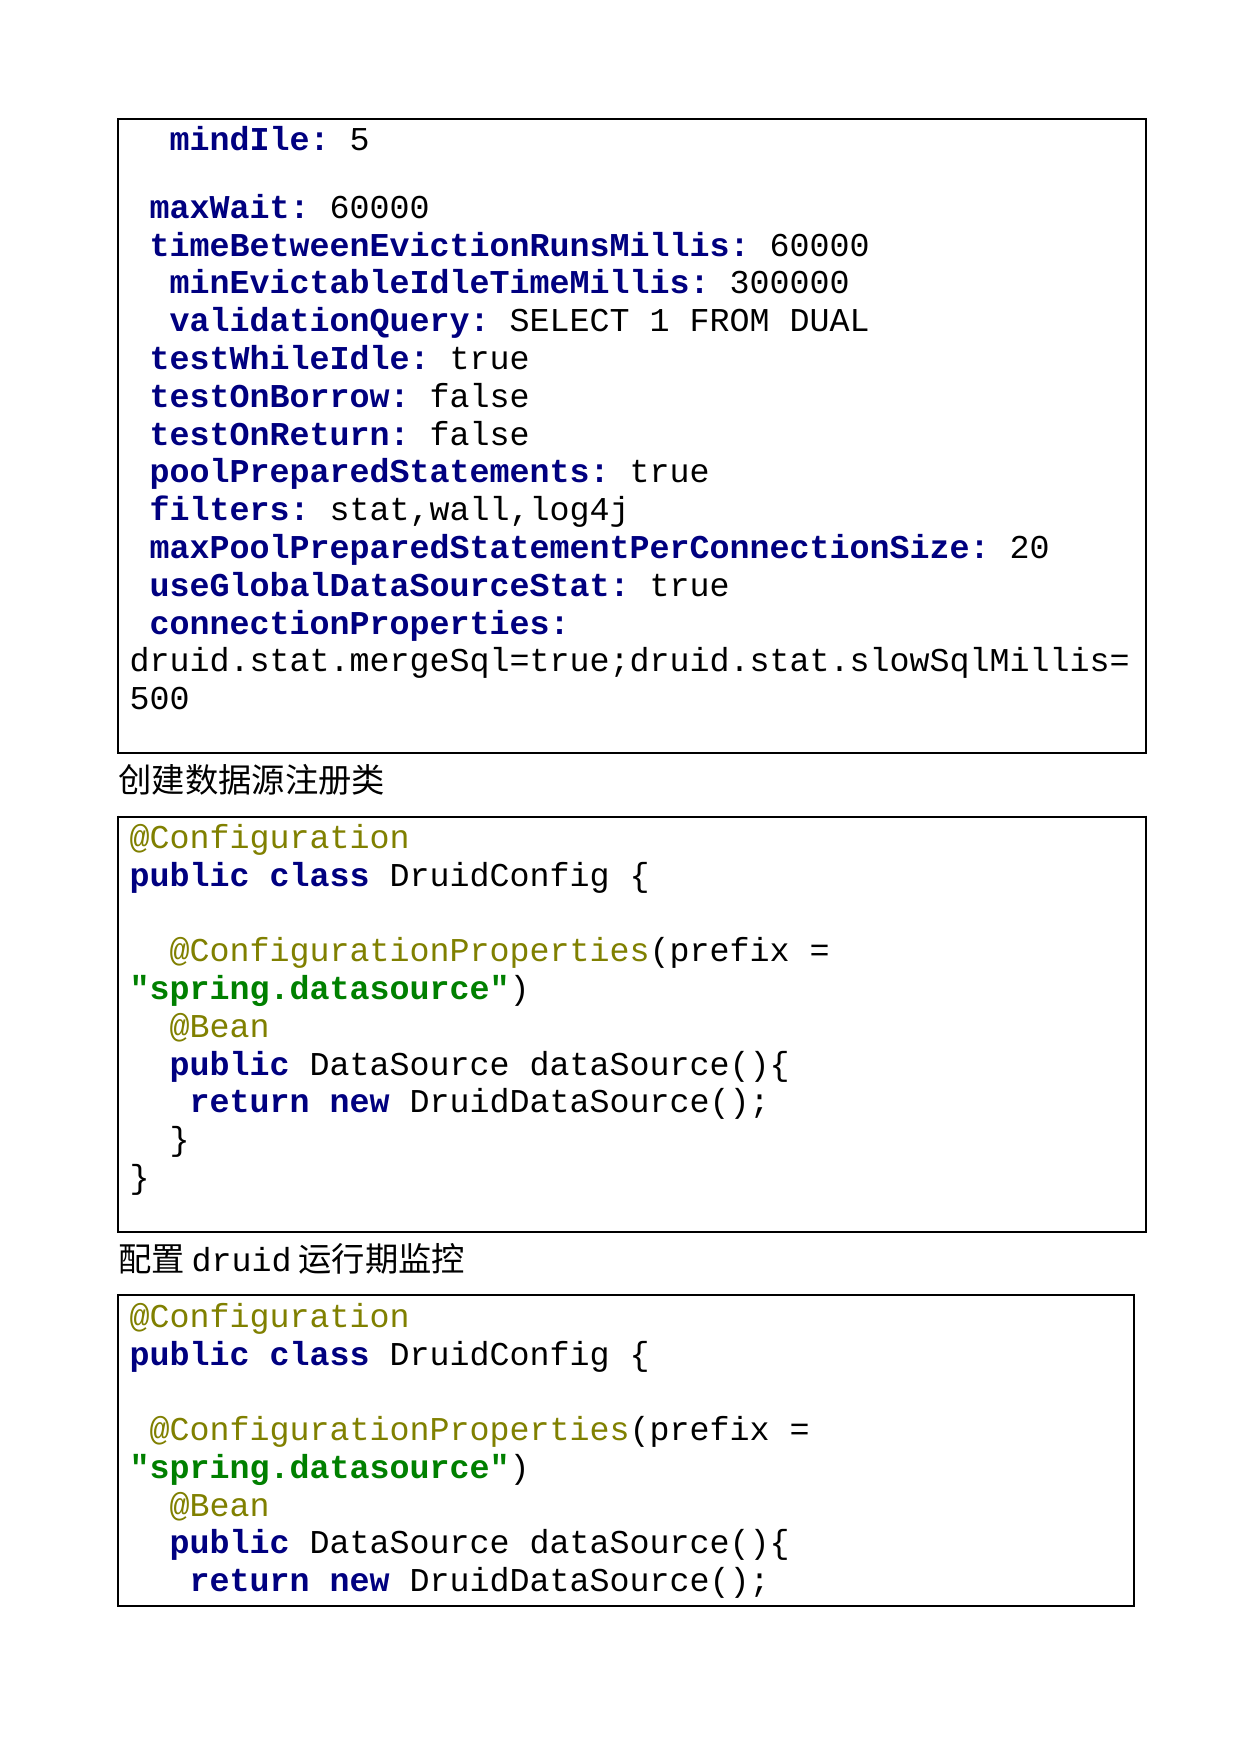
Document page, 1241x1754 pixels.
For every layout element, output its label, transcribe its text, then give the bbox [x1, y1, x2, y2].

table_header mindIle: 5 maxWait: 60000 timeBetweenEvictionRunsMillis: 60000 minEvictableIdleTimeMillis: 300000 validationQuery: SELECT 1 FROM DUAL testWhileIdle: true testOnBorrow: false testOnReturn: false poolPreparedStatements: true filters: stat,wall,log4j maxPoolPreparedStatementPerConnectionSize: 20 useGlobalDataSourceStat: true connectionProperties: druid.stat.mergeSql=true;druid.stat.slowSqlMillis=500 [119, 120, 1145, 752]
text 创建数据源注册类 [118, 754, 1122, 803]
table_header @Configuration public class DruidConfig { @ConfigurationProperties(prefix = "spring.datasource") @Bean public DataSource dataSource(){ return new DruidDataSource(); [119, 1296, 1133, 1605]
table_header @Configuration public class DruidConfig { @ConfigurationProperties(prefix = "spring.datasource") @Bean public DataSource dataSource(){ return new DruidDataSource(); } } [119, 818, 1145, 1231]
text 配置druid运行期监控 [118, 1233, 1122, 1282]
